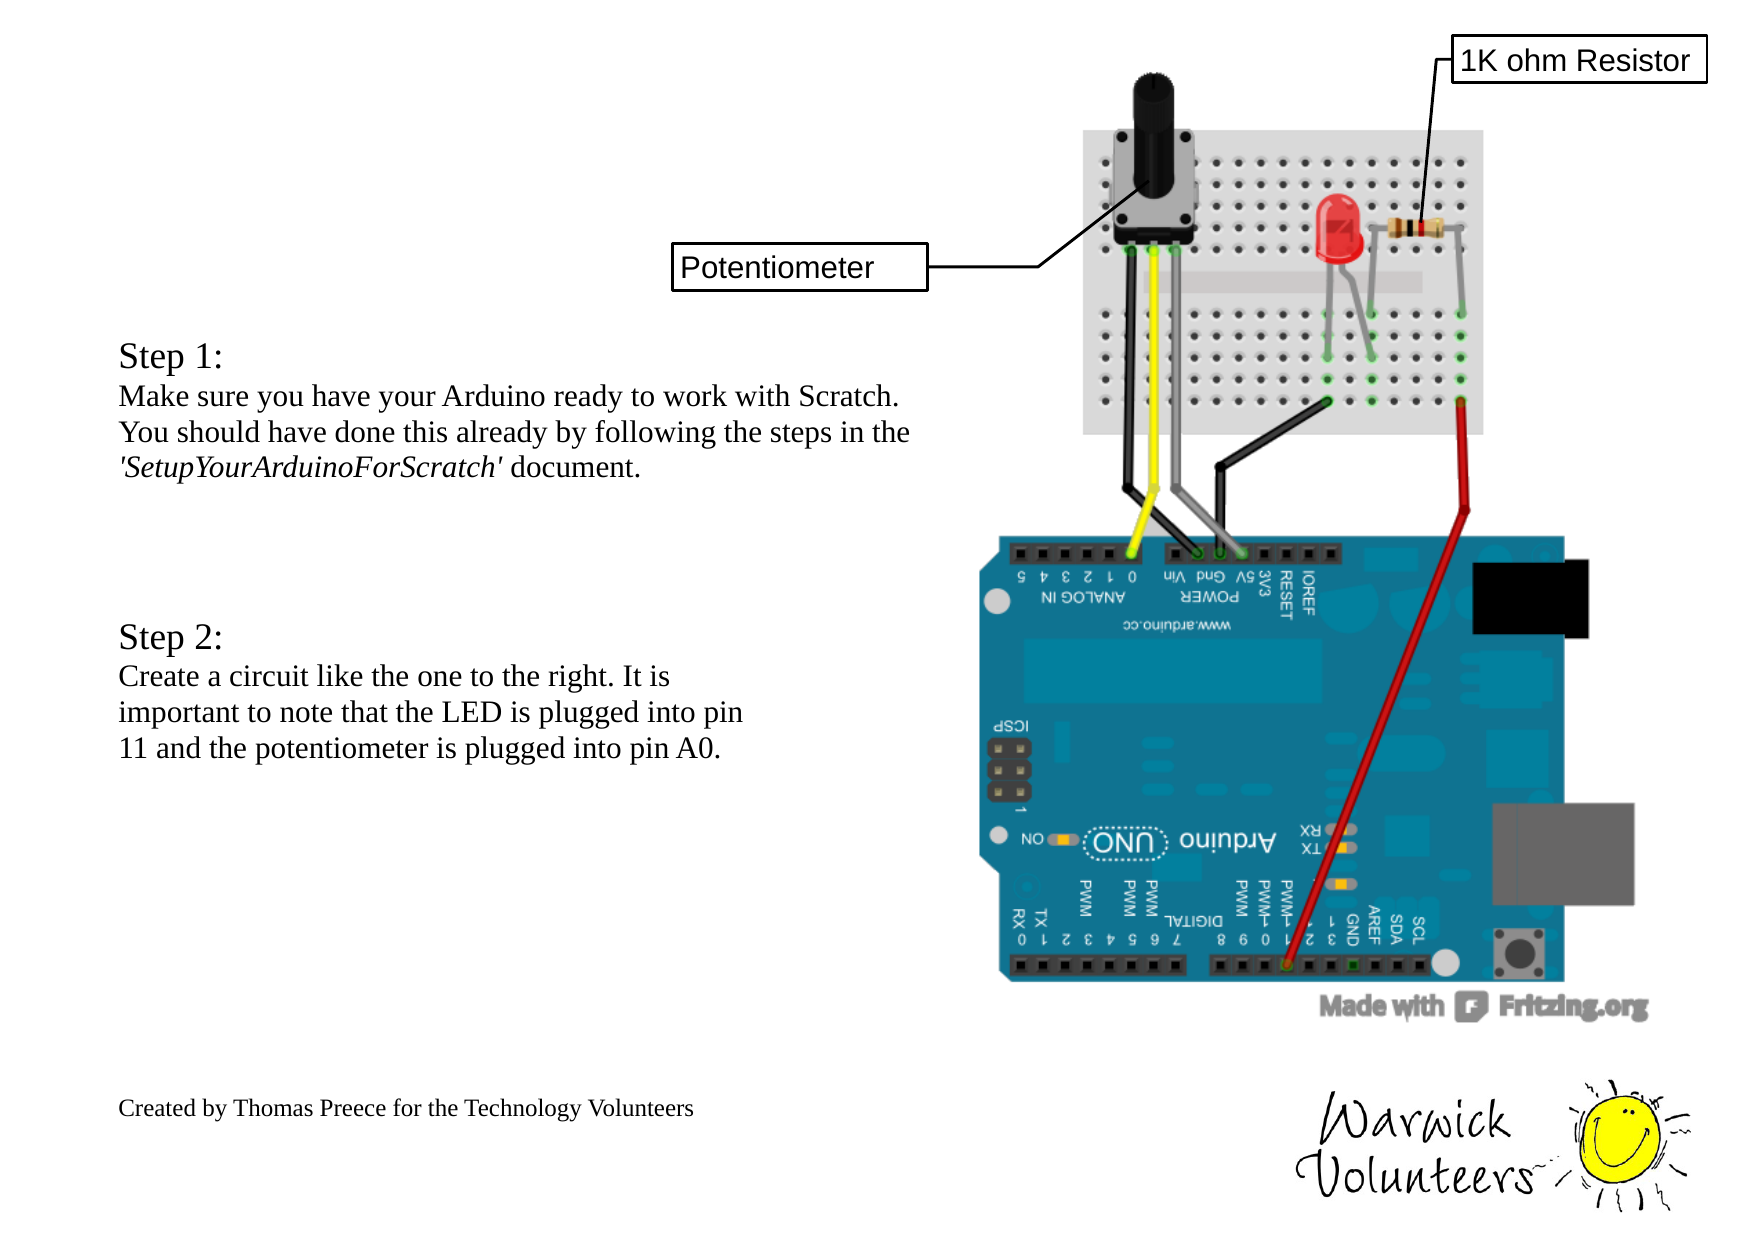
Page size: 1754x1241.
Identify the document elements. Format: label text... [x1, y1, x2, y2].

text Step 2: [118, 614, 941, 657]
picture [1454, 45, 1663, 81]
text Create a circuit like the one to the right. It is important to note that the LED is plugged into pin 11 and the potentiometer is plugged into pin A0. [118, 657, 762, 765]
picture [941, 45, 1663, 1032]
text Step 1: [118, 334, 941, 377]
text Make sure you have your Arduino ready to work with Scratch. You should have done this already by following the steps in the 'SetupYourArduinoForScratch' document. [118, 377, 941, 485]
